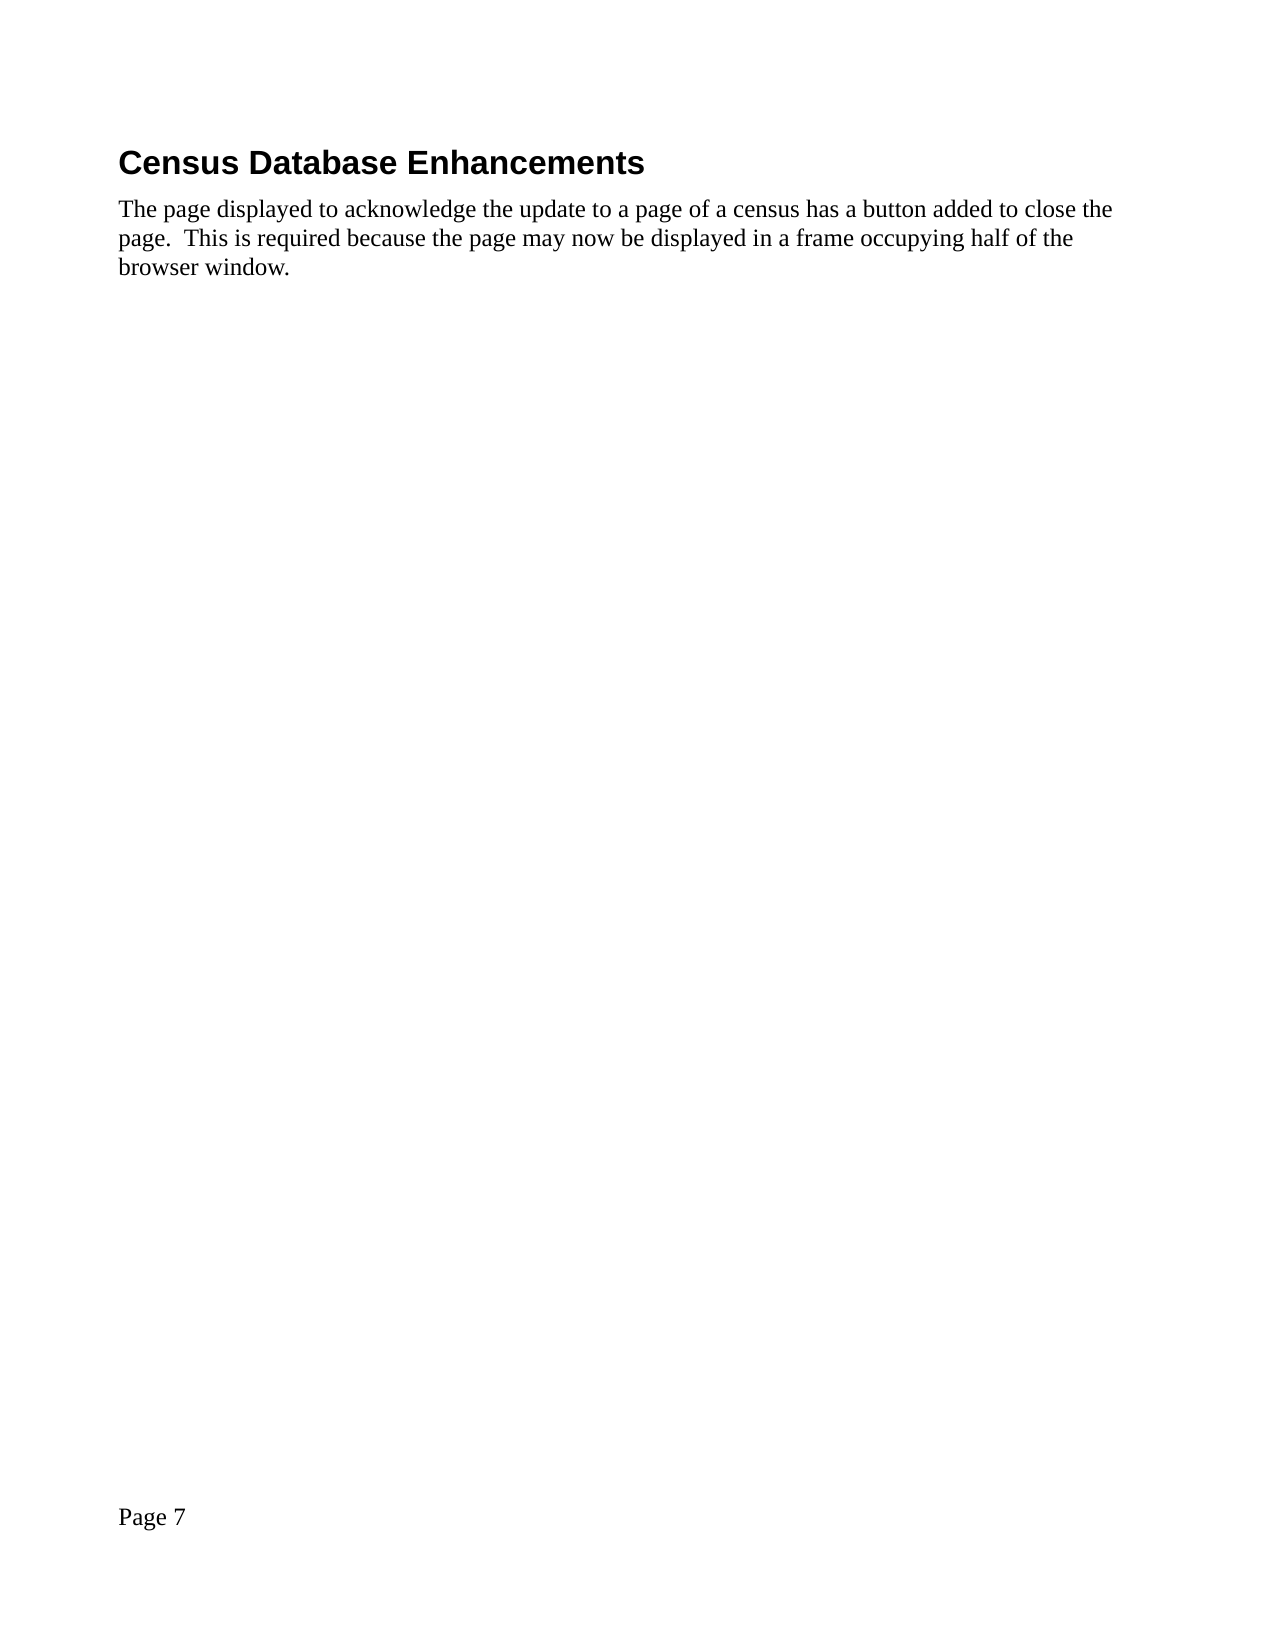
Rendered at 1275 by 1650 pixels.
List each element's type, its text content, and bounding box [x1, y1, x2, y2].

text The page displayed to acknowledge the update to a page of a census has a button added to close the page. This is required because the page may now be displayed in a frame occupying half of the browser window. [118, 194, 1157, 281]
subtitle Census Database Enhancements [118, 143, 1157, 182]
